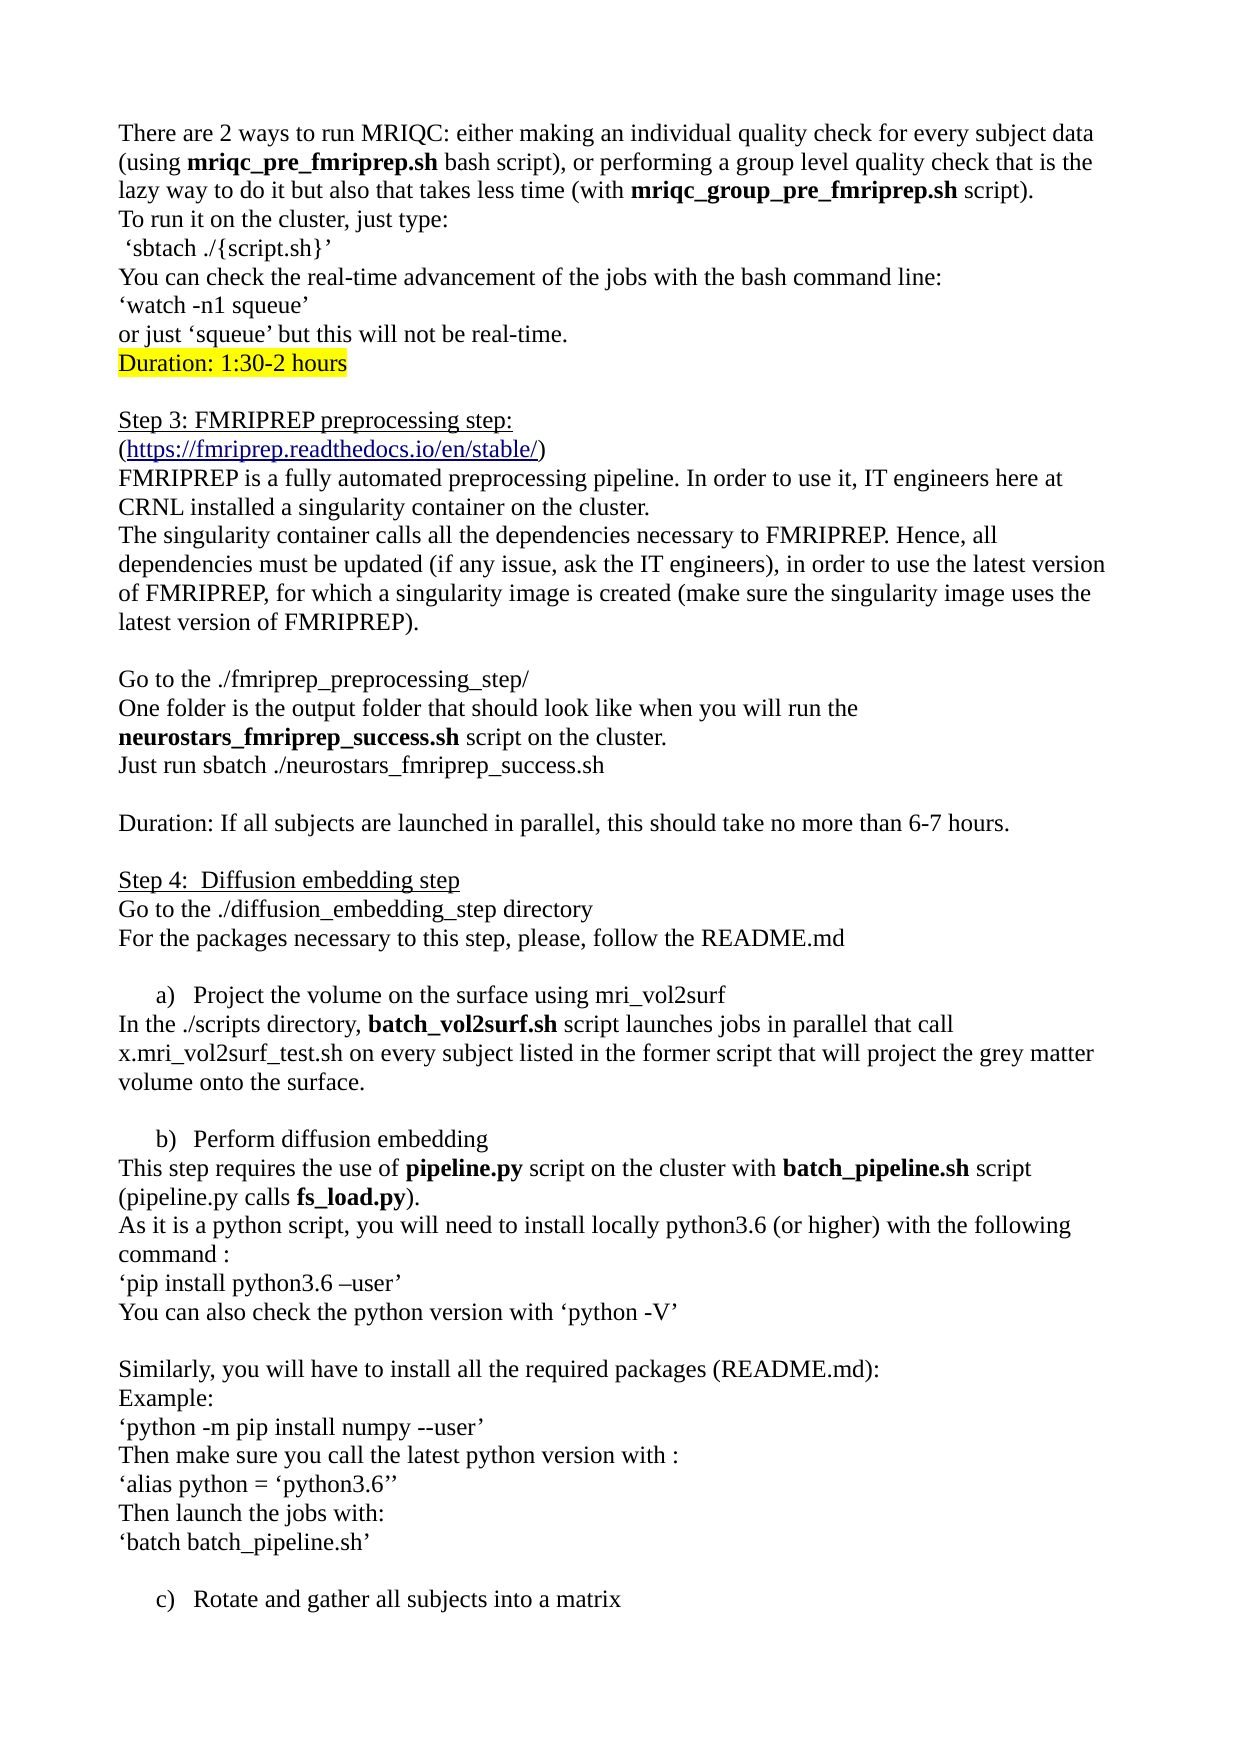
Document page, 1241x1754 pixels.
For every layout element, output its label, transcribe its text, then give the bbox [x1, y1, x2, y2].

text Duration: 1:30-2 hours [118, 348, 1122, 377]
text In the ./scripts directory, batch_vol2surf.sh script launches jobs in parallel that call x.mri_vol2surf_test.sh on every subject listed in the former script that will project the grey matter volume onto the surface. [118, 1009, 1122, 1096]
text Duration: If all subjects are launched in parallel, this should take no more than 6-7 hours. [118, 808, 1122, 837]
text As it is a python script, you will need to install locally python3.6 (or higher) with the following command : [118, 1211, 1122, 1268]
text Step 4: Diffusion embedding step [118, 866, 1122, 894]
text Go to the ./fmriprep_preprocessing_step/ [118, 664, 1122, 693]
text You can also check the python version with ‘python -V’ [118, 1297, 1122, 1326]
text Then launch the jobs with: [118, 1498, 1122, 1527]
list Rotate and gather all subjects into a matrix [156, 1584, 1122, 1613]
text ‘batch batch_pipeline.sh’ [118, 1527, 1122, 1556]
text For the packages necessary to this step, please, follow the README.md [118, 923, 1122, 952]
text ‘python -m pip install numpy --user’ [118, 1412, 1122, 1441]
text Just run sbatch ./neurostars_fmriprep_success.sh [118, 751, 1122, 779]
text FMRIPREP is a fully automated preprocessing pipeline. In order to use it, IT engineers here at CRNL installed a singularity container on the cluster. [118, 463, 1122, 521]
text (https://fmriprep.readthedocs.io/en/stable/) [118, 434, 1122, 463]
text or just ‘squeue’ but this will not be real-time. [118, 319, 1122, 348]
text ‘alias python = ‘python3.6’’ [118, 1469, 1122, 1498]
text This step requires the use of pipeline.py script on the cluster with batch_pipeline.sh script (pipeline.py calls fs_load.py). [118, 1153, 1122, 1211]
list Perform diffusion embedding [156, 1124, 1122, 1153]
list Project the volume on the surface using mri_vol2surf [156, 981, 1122, 1009]
text Go to the ./diffusion_embedding_step directory [118, 894, 1122, 923]
text The singularity container calls all the dependencies necessary to FMRIPREP. Hence, all dependencies must be updated (if any issue, ask the IT engineers), in order to use the latest version of FMRIPREP, for which a singularity image is created (make sure the singularity image uses the latest version of FMRIPREP). [118, 521, 1122, 636]
text Step 3: FMRIPREP preprocessing step: [118, 406, 1122, 434]
text There are 2 ways to run MRIQC: either making an individual quality check for every subject data (using mriqc_pre_fmriprep.sh bash script), or performing a group level quality check that is the lazy way to do it but also that takes less time (with mriqc_group_pre_fmriprep.sh script). [118, 118, 1122, 204]
text ‘watch -n1 squeue’ [118, 291, 1122, 319]
text Example: [118, 1383, 1122, 1412]
text To run it on the cluster, just type: [118, 204, 1122, 233]
text ‘sbtach ./{script.sh}’ [118, 233, 1122, 262]
text Then make sure you call the latest python version with : [118, 1441, 1122, 1469]
text ‘pip install python3.6 –user’ [118, 1268, 1122, 1297]
text Similarly, you will have to install all the required packages (README.md): [118, 1354, 1122, 1383]
text One folder is the output folder that should look like when you will run the neurostars_fmriprep_success.sh script on the cluster. [118, 693, 1122, 751]
text You can check the real-time advancement of the jobs with the bash command line: [118, 262, 1122, 291]
